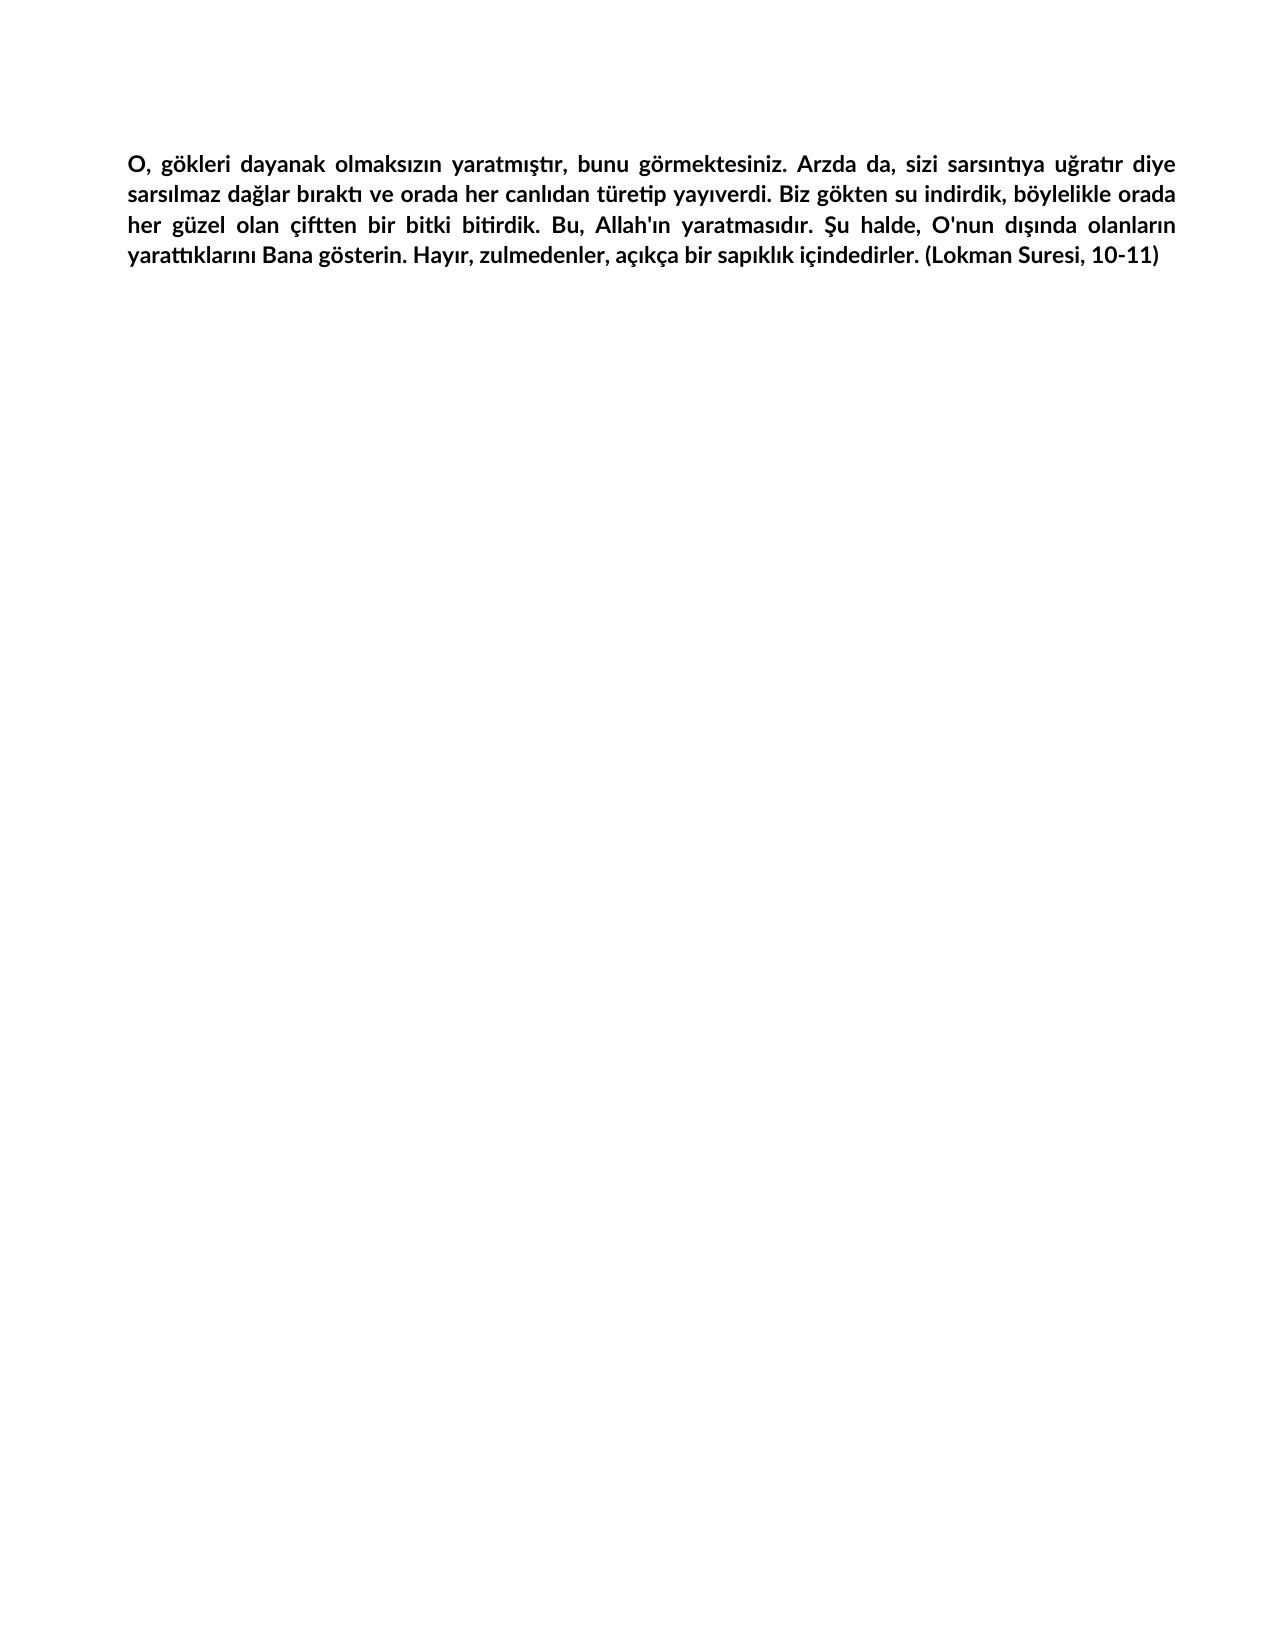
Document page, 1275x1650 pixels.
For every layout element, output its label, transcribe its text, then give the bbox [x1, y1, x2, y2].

text O, gökleri dayanak olmaksızın yaratmıştır, bunu görmektesiniz. Arzda da, sizi sarsıntıya uğratır diye sarsılmaz dağlar bıraktı ve orada her canlıdan türetip yayıverdi. Biz gökten su indirdik, böylelikle orada her güzel olan çiftten bir bitki bitirdik. Bu, Allah'ın yaratmasıdır. Şu halde, O'nun dışında olanların yarattıklarını Bana gösterin. Hayır, zulmedenler, açıkça bir sapıklık içindedirler. (Lokman Suresi, 10-11) [127, 150, 1177, 268]
